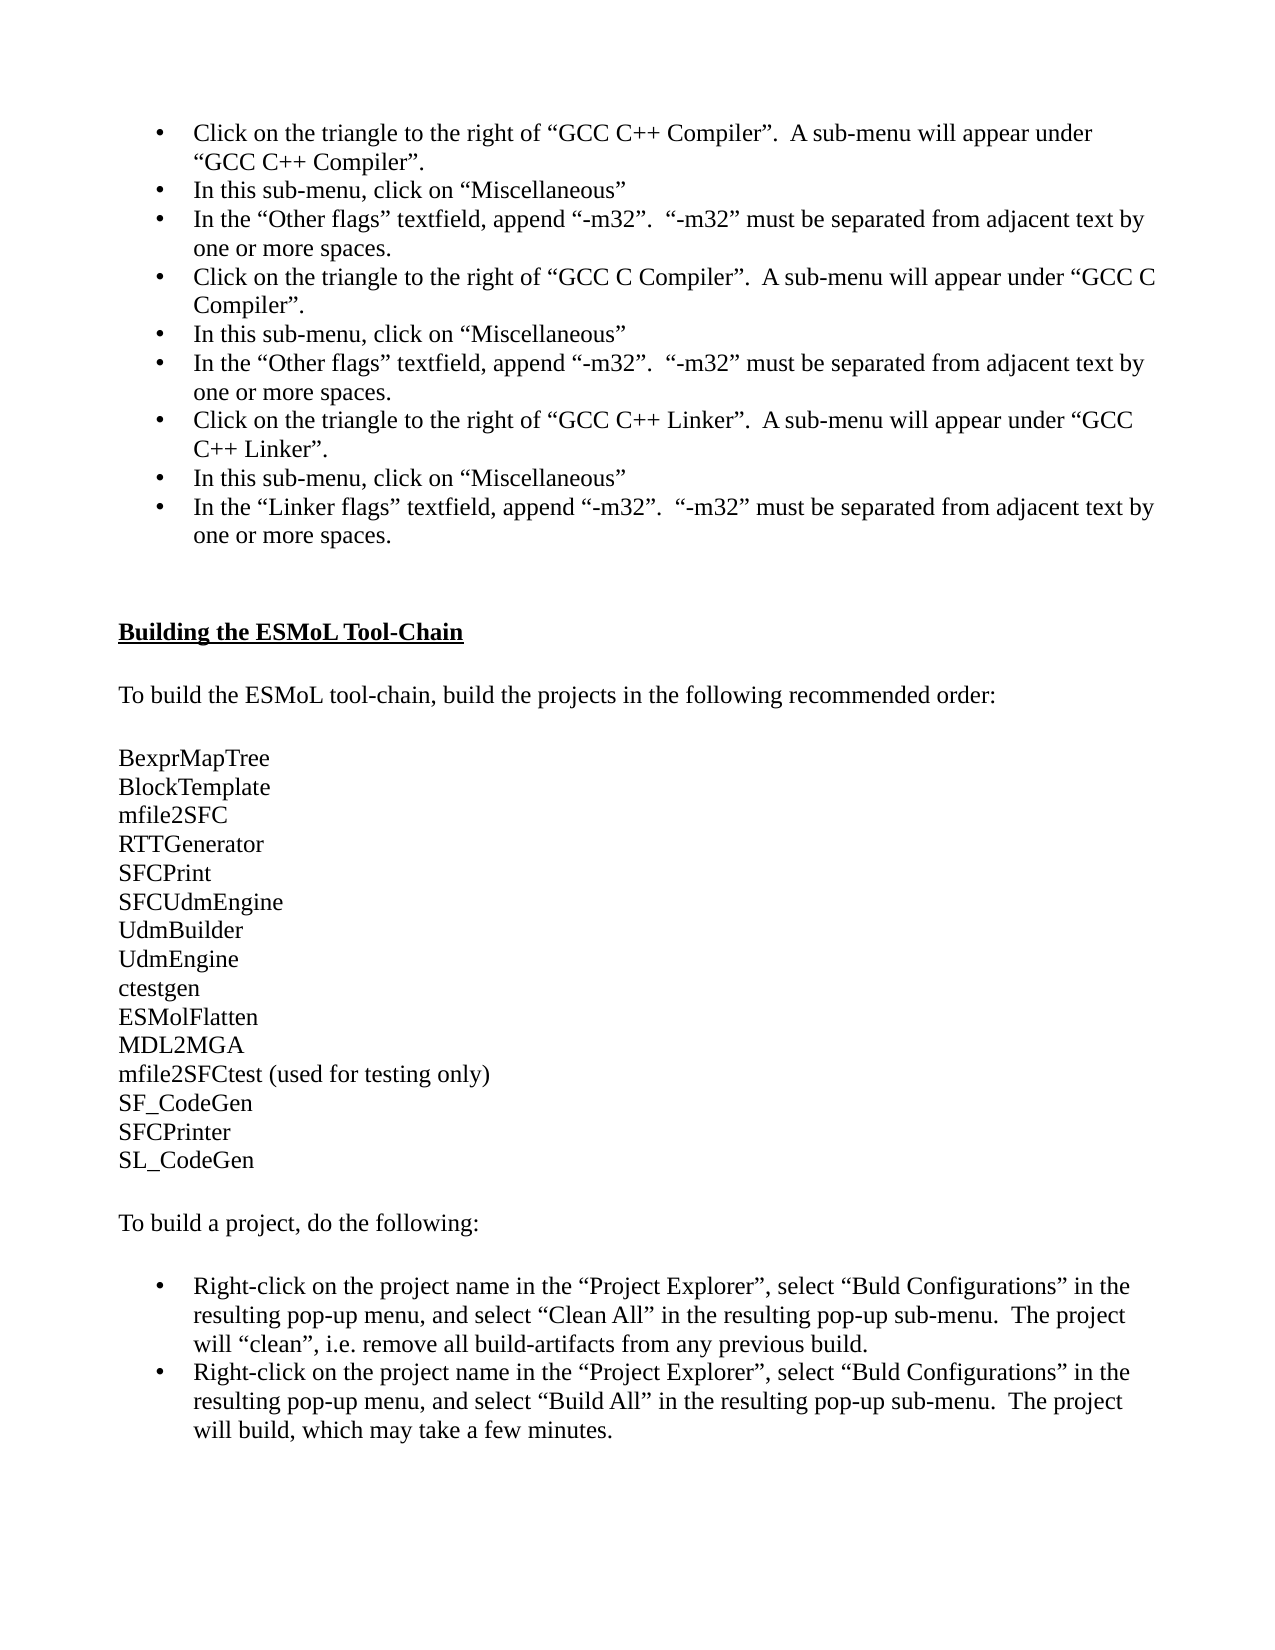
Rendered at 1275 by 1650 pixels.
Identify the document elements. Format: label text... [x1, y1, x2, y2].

text MDL2MGA [118, 1031, 1157, 1059]
list In the “Other flags” textfield, append “-m32”. “-m32” must be separated from adjacent text by one or more spaces. [156, 348, 1157, 406]
list Click on the triangle to the right of “GCC C Compiler”. A sub-menu will appear under “GCC C Compiler”. [156, 262, 1157, 319]
list In the “Other flags” textfield, append “-m32”. “-m32” must be separated from adjacent text by one or more spaces. [156, 204, 1157, 262]
text SFCPrint [118, 858, 1157, 887]
list In this sub-menu, click on “Miscellaneous” [156, 176, 1157, 204]
text SFCUdmEngine [118, 887, 1157, 916]
text UdmBuilder [118, 916, 1157, 944]
text mfile2SFC [118, 801, 1157, 829]
text SFCPrinter [118, 1117, 1157, 1146]
text SL_CodeGen [118, 1146, 1157, 1174]
text mfile2SFCtest (used for testing only) [118, 1059, 1157, 1088]
list Right-click on the project name in the “Project Explorer”, select “Buld Configurations” in the resulting pop-up menu, and select “Build All” in the resulting pop-up sub-menu. The project will build, which may take a few minutes. [156, 1357, 1157, 1444]
text To build the ESMoL tool-chain, build the projects in the following recommended order: [118, 680, 1157, 709]
text SF_CodeGen [118, 1088, 1157, 1117]
list Click on the triangle to the right of “GCC C++ Compiler”. A sub-menu will appear under “GCC C++ Compiler”. [156, 118, 1157, 176]
text ESMolFlatten [118, 1002, 1157, 1031]
list In this sub-menu, click on “Miscellaneous” [156, 463, 1157, 492]
text UdmEngine [118, 944, 1157, 973]
text BlockTemplate [118, 772, 1157, 801]
text Building the ESMoL Tool-Chain [118, 617, 1157, 646]
list Right-click on the project name in the “Project Explorer”, select “Buld Configurations” in the resulting pop-up menu, and select “Clean All” in the resulting pop-up sub-menu. The project will “clean”, i.e. remove all build-artifacts from any previous build. [156, 1271, 1157, 1357]
text RTTGenerator [118, 829, 1157, 858]
list In the “Linker flags” textfield, append “-m32”. “-m32” must be separated from adjacent text by one or more spaces. [156, 492, 1157, 549]
list In this sub-menu, click on “Miscellaneous” [156, 319, 1157, 348]
text BexprMapTree [118, 743, 1157, 772]
list Click on the triangle to the right of “GCC C++ Linker”. A sub-menu will appear under “GCC C++ Linker”. [156, 406, 1157, 463]
text ctestgen [118, 973, 1157, 1002]
text To build a project, do the following: [118, 1208, 1157, 1237]
